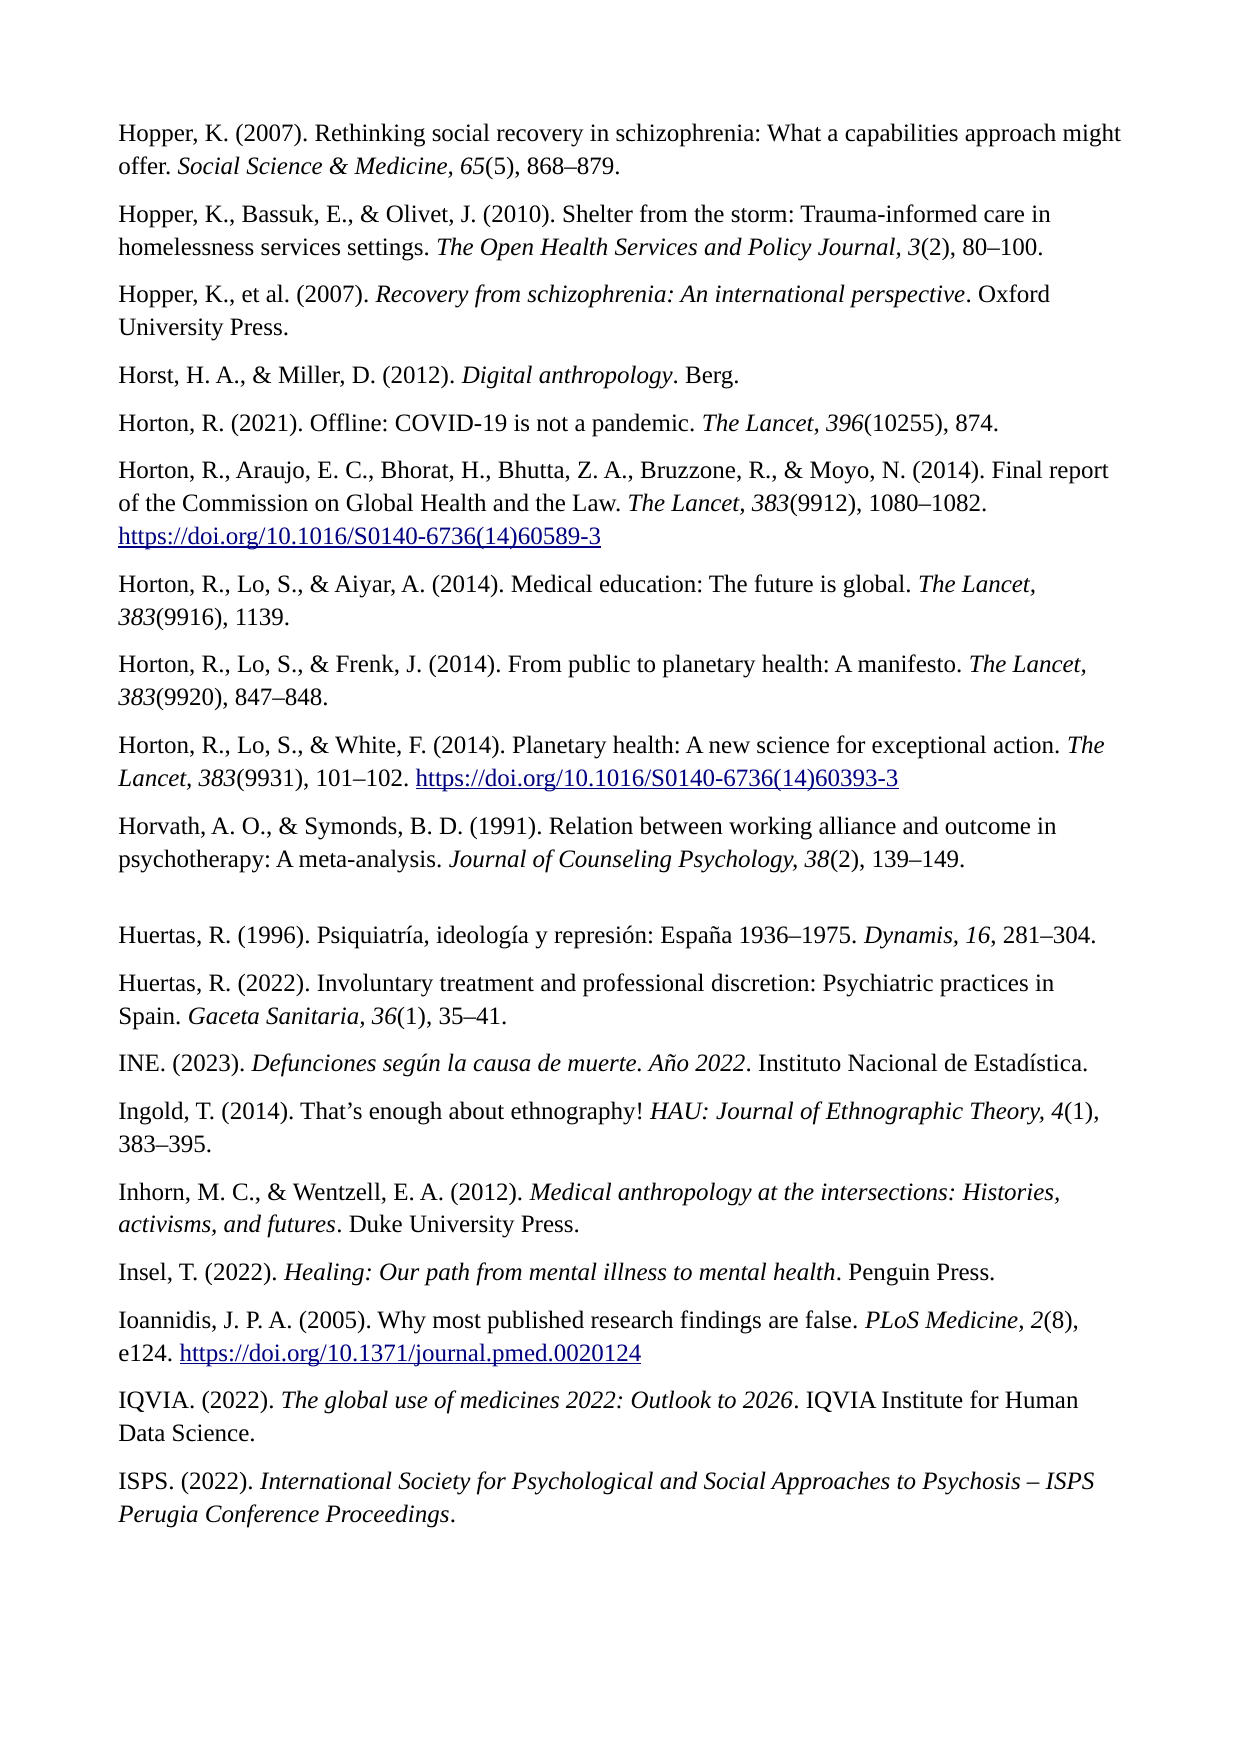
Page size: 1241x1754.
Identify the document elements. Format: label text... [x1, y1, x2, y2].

text Huertas, R. (1996). Psiquiatría, ideología y represión: España 1936–1975. Dynamis, 16, 281–304. [118, 920, 1122, 949]
text Horton, R., Araujo, E. C., Bhorat, H., Bhutta, Z. A., Bruzzone, R., & Moyo, N. (2014). Final report of the Commission on Global Health and the Law. The Lancet, 383(9912), 1080–1082. https://doi.org/10.1016/S0140-6736(14)60589-3 [118, 455, 1122, 550]
text Huertas, R. (2022). Involuntary treatment and professional discretion: Psychiatric practices in Spain. Gaceta Sanitaria, 36(1), 35–41. [118, 968, 1122, 1029]
text Horst, H. A., & Miller, D. (2012). Digital anthropology. Berg. [118, 360, 1122, 389]
text Horton, R., Lo, S., & Frenk, J. (2014). From public to planetary health: A manifesto. The Lancet, 383(9920), 847–848. [118, 649, 1122, 711]
text Horvath, A. O., & Symonds, B. D. (1991). Relation between working alliance and outcome in psychotherapy: A meta-analysis. Journal of Counseling Psychology, 38(2), 139–149. [118, 811, 1122, 872]
text Ingold, T. (2014). That’s enough about ethnography! HAU: Journal of Ethnographic Theory, 4(1), 383–395. [118, 1096, 1122, 1158]
text ISPS. (2022). International Society for Psychological and Social Approaches to Psychosis – ISPS Perugia Conference Proceedings. [118, 1466, 1122, 1528]
text Inhorn, M. C., & Wentzell, E. A. (2012). Medical anthropology at the intersections: Histories, activisms, and futures. Duke University Press. [118, 1177, 1122, 1238]
text Ioannidis, J. P. A. (2005). Why most published research findings are false. PLoS Medicine, 2(8), e124. https://doi.org/10.1371/journal.pmed.0020124 [118, 1305, 1122, 1367]
text Horton, R. (2021). Offline: COVID-19 is not a pandemic. The Lancet, 396(10255), 874. [118, 408, 1122, 436]
text IQVIA. (2022). The global use of medicines 2022: Outlook to 2026. IQVIA Institute for Human Data Science. [118, 1385, 1122, 1447]
text Horton, R., Lo, S., & Aiyar, A. (2014). Medical education: The future is global. The Lancet, 383(9916), 1139. [118, 569, 1122, 631]
text Hopper, K., et al. (2007). Recovery from schizophrenia: An international perspective. Oxford University Press. [118, 279, 1122, 341]
text Hopper, K., Bassuk, E., & Olivet, J. (2010). Shelter from the storm: Trauma-informed care in homelessness services settings. The Open Health Services and Policy Journal, 3(2), 80–100. [118, 199, 1122, 261]
text INE. (2023). Defunciones según la causa de muerte. Año 2022. Instituto Nacional de Estadística. [118, 1048, 1122, 1077]
text Insel, T. (2022). Healing: Our path from mental illness to mental health. Penguin Press. [118, 1257, 1122, 1286]
text Horton, R., Lo, S., & White, F. (2014). Planetary health: A new science for exceptional action. The Lancet, 383(9931), 101–102. https://doi.org/10.1016/S0140-6736(14)60393-3 [118, 730, 1122, 792]
text Hopper, K. (2007). Rethinking social recovery in schizophrenia: What a capabilities approach might offer. Social Science & Medicine, 65(5), 868–879. [118, 118, 1122, 180]
